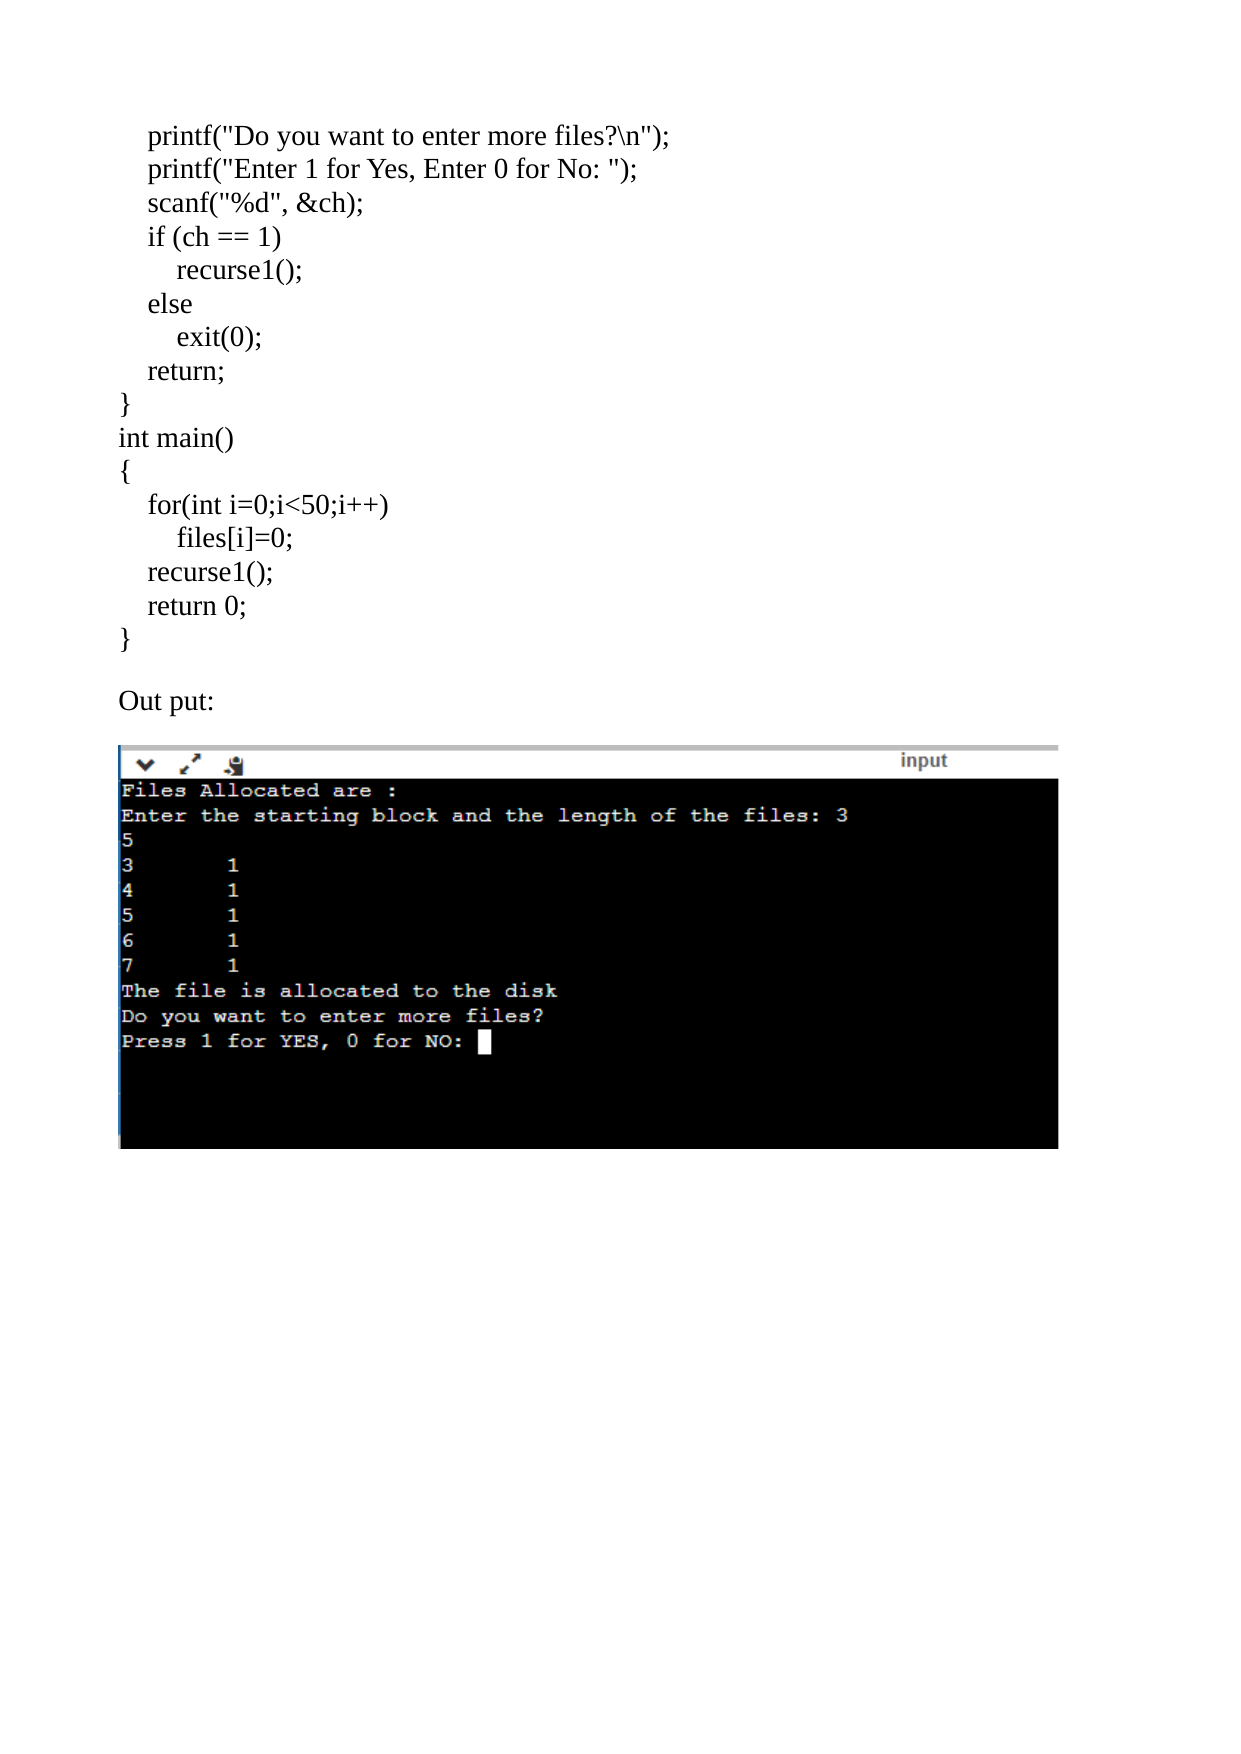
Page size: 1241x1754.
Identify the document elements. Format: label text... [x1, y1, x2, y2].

text } [118, 386, 1122, 420]
text printf("Do you want to enter more files?\n"); [118, 118, 1122, 152]
text for(int i=0;i<50;i++) [118, 487, 1122, 521]
text return; [118, 353, 1122, 386]
text int main() [118, 420, 1122, 453]
text printf("Enter 1 for Yes, Enter 0 for No: "); [118, 152, 1122, 185]
text if (ch == 1) [118, 219, 1122, 252]
text recurse1(); [118, 554, 1122, 588]
text exit(0); [118, 319, 1122, 353]
text { [118, 453, 1122, 487]
text else [118, 286, 1122, 319]
text recurse1(); [118, 252, 1122, 286]
text return 0; [118, 588, 1122, 621]
text files[i]=0; [118, 521, 1122, 554]
picture [118, 745, 1059, 1149]
text } [118, 621, 1122, 655]
text scanf("%d", &ch); [118, 185, 1122, 219]
text Out put: [118, 683, 1122, 717]
